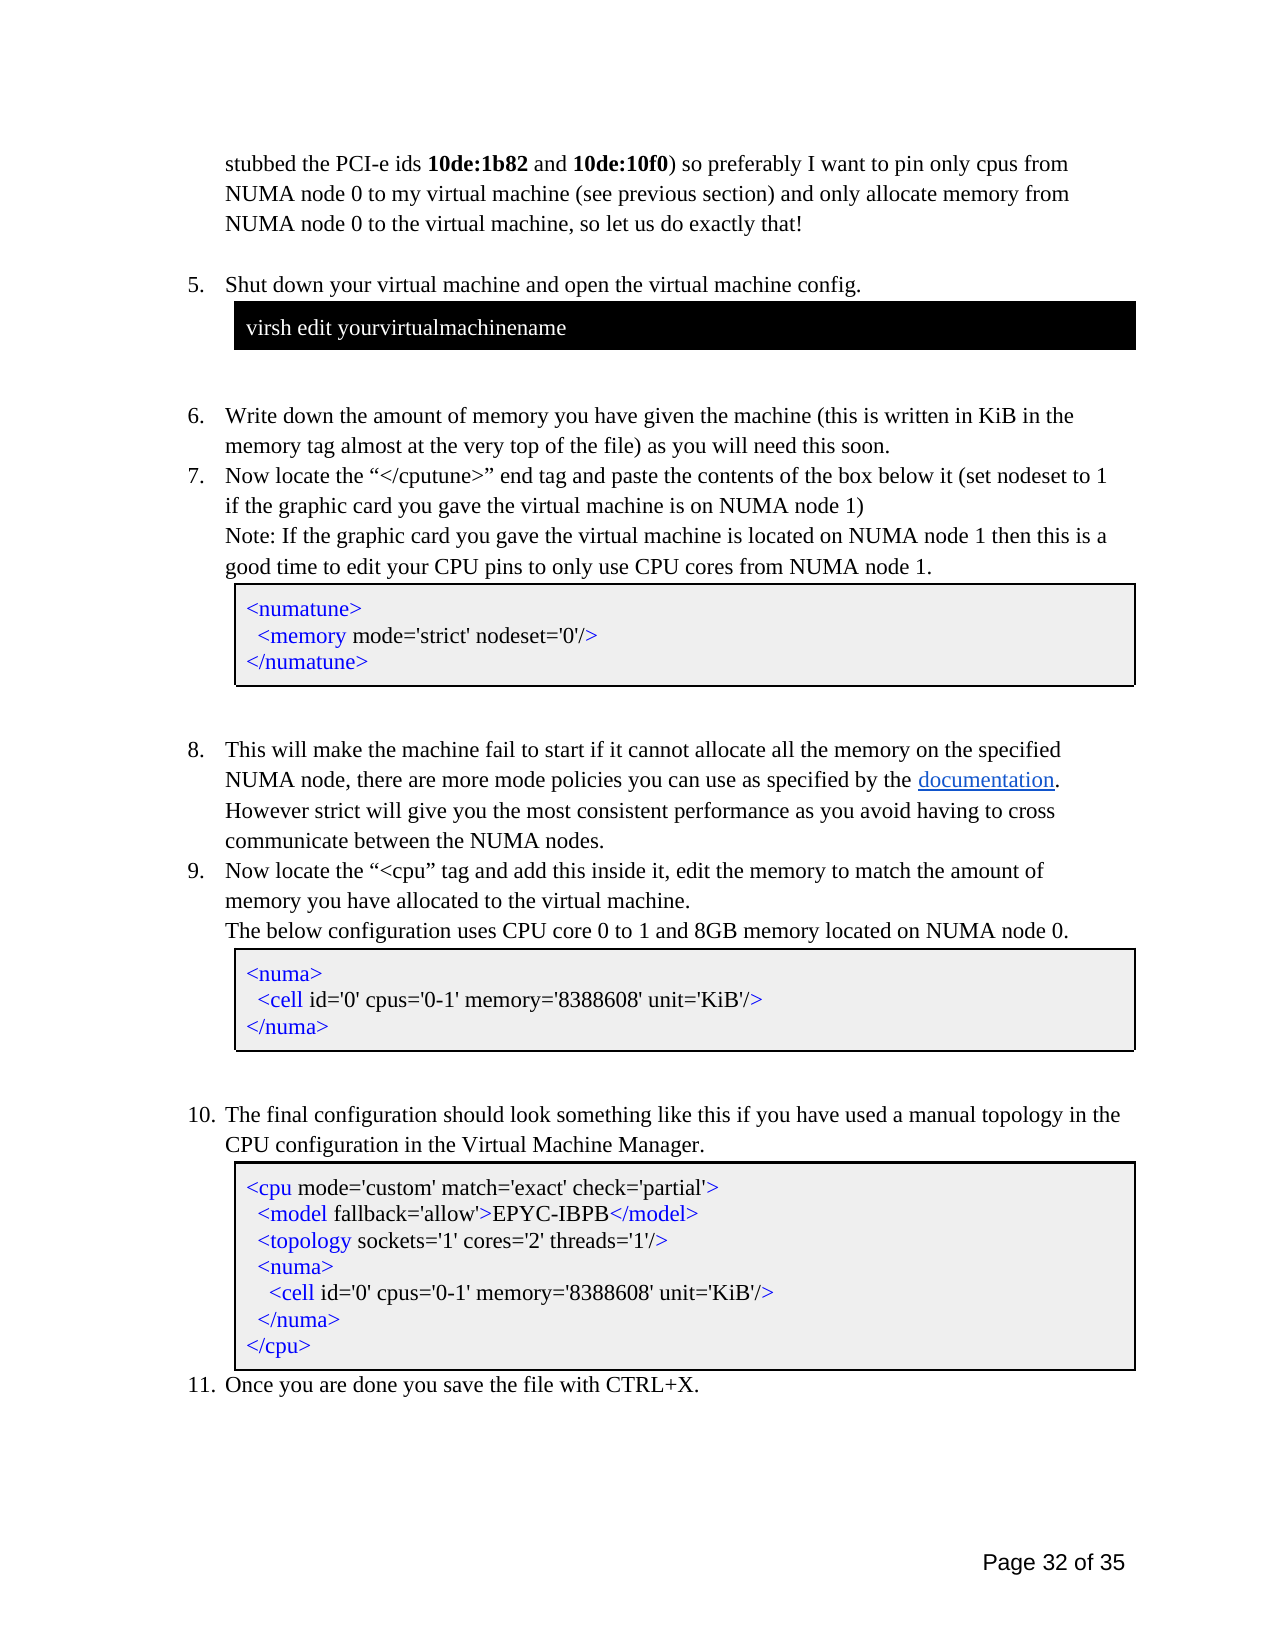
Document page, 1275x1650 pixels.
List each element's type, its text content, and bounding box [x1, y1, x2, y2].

table_cell [236, 353, 1134, 399]
table_header <numatune> <memory mode='strict' nodeset='0'/> </numatune> [236, 585, 1134, 685]
list Shut down your virtual machine and open the virtual machine config. [187, 271, 1125, 297]
list Now locate the “<cpu” tag and add this inside it, edit the memory to match the amount of memory you have allocated to the virtual machine. The below configuration uses CPU core 0 to 1 and 8GB memory located on NUMA node 0. [187, 857, 1125, 944]
table_header virsh edit yourvirtualmachinename [236, 303, 1134, 350]
list The final configuration should look something like this if you have used a manual topology in the CPU configuration in the Virtual Machine Manager. [187, 1101, 1125, 1158]
list Write down the amount of memory you have given the machine (this is written in KiB in the memory tag almost at the very top of the file) as you will need this soon. [187, 402, 1125, 458]
table_header <numa> <cell id='0' cpus='0-1' memory='8388608' unit='KiB'/> </numa> [236, 950, 1134, 1050]
table_cell [236, 1052, 1134, 1099]
list Once you are done you save the file with CTRL+X. [187, 1371, 1125, 1397]
list stubbed the PCI-e ids 10de:1b82 and 10de:10f0) so preferably I want to pin only cpus from NUMA node 0 to my virtual machine (see previous section) and only allocate memory from NUMA node 0 to the virtual machine, so let us do exactly that! [187, 150, 1125, 267]
list Now locate the “</cputune>” end tag and paste the contents of the box below it (set nodeset to 1 if the graphic card you gave the virtual machine is on NUMA node 1) Note: If the graphic card you gave the virtual machine is located on NUMA node 1 then this is a good time to edit your CPU pins to only use CPU cores from NUMA node 1. [187, 462, 1125, 579]
table_header <cpu mode='custom' match='exact' check='partial'> <model fallback='allow'>EPYC-IBPB</model> <topology sockets='1' cores='2' threads='1'/> <numa> <cell id='0' cpus='0-1' memory='8388608' unit='KiB'/> </numa> </cpu> [236, 1164, 1134, 1369]
list This will make the machine fail to start if it cannot allocate all the memory on the specified NUMA node, there are more mode policies you can use as specified by the documentation. However strict will give you the most consistent performance as you avoid having to cross communicate between the NUMA nodes. [187, 736, 1125, 853]
table_cell [236, 687, 1134, 734]
